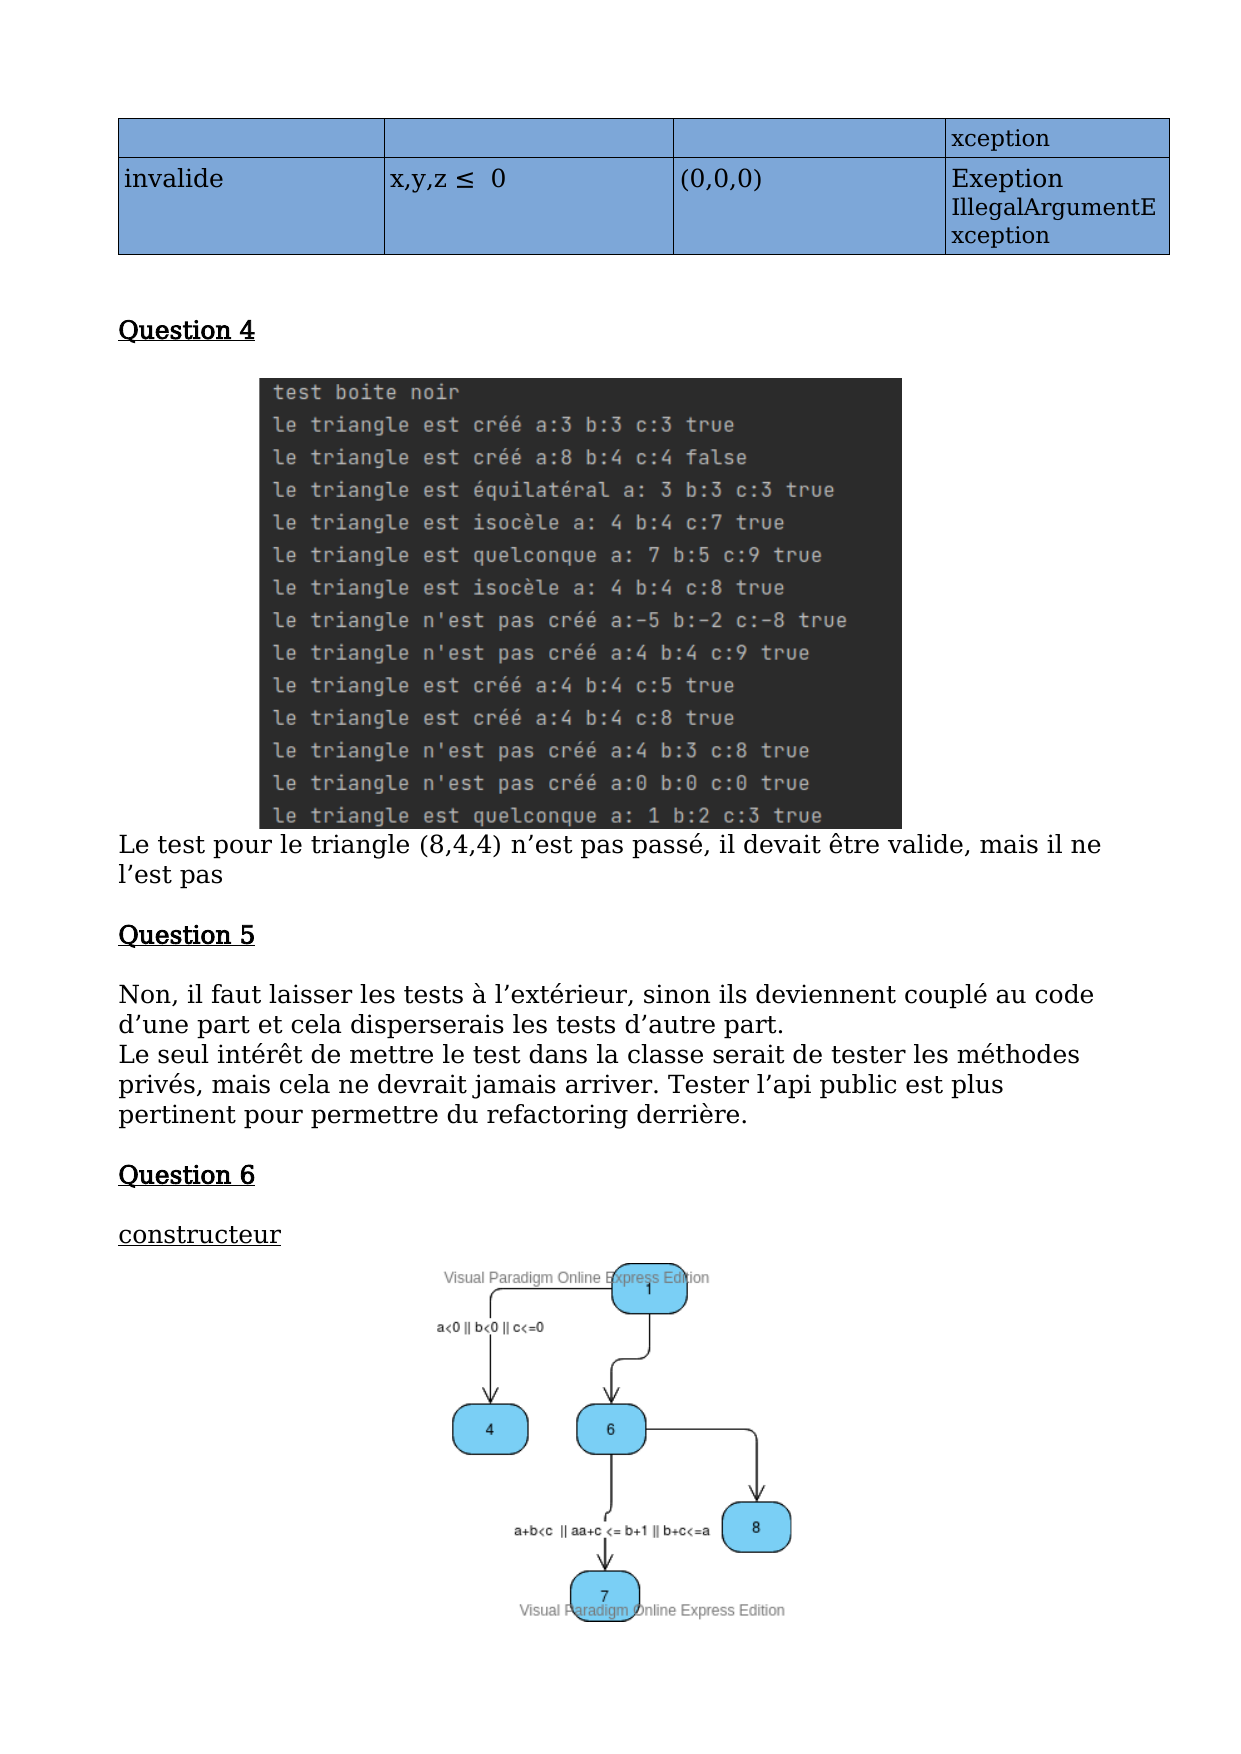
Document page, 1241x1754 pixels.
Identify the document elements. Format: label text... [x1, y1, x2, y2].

table_cell [674, 119, 945, 157]
picture [259, 378, 902, 829]
text Question 4 [118, 314, 1122, 344]
picture [436, 1263, 792, 1622]
table_cell (0,0,0) [674, 158, 945, 254]
table_cell xception [946, 119, 1169, 157]
text Question 6 [118, 1159, 1122, 1189]
text Le seul intérêt de mettre le test dans la classe serait de tester les méthodes privés, mais cela ne devrait jamais arriver. Tester l’api public est plus pertinent pour permettre du refactoring derrière. [118, 1039, 1122, 1129]
text Le test pour le triangle (8,4,4) n’est pas passé, il devait être valide, mais il ne l’est pas [118, 374, 1122, 889]
table_cell Exeption IllegalArgumentException [946, 158, 1169, 254]
table_cell invalide [119, 158, 384, 254]
text Non, il faut laisser les tests à l’extérieur, sinon ils deviennent couplé au code d’une part et cela disperserais les tests d’autre part. [118, 979, 1122, 1039]
table_cell x,y,z ≤ 0 [385, 158, 673, 254]
text Question 5 [118, 919, 1122, 949]
table_cell [119, 119, 384, 157]
text constructeur [118, 1219, 1122, 1249]
table_cell [385, 119, 673, 157]
